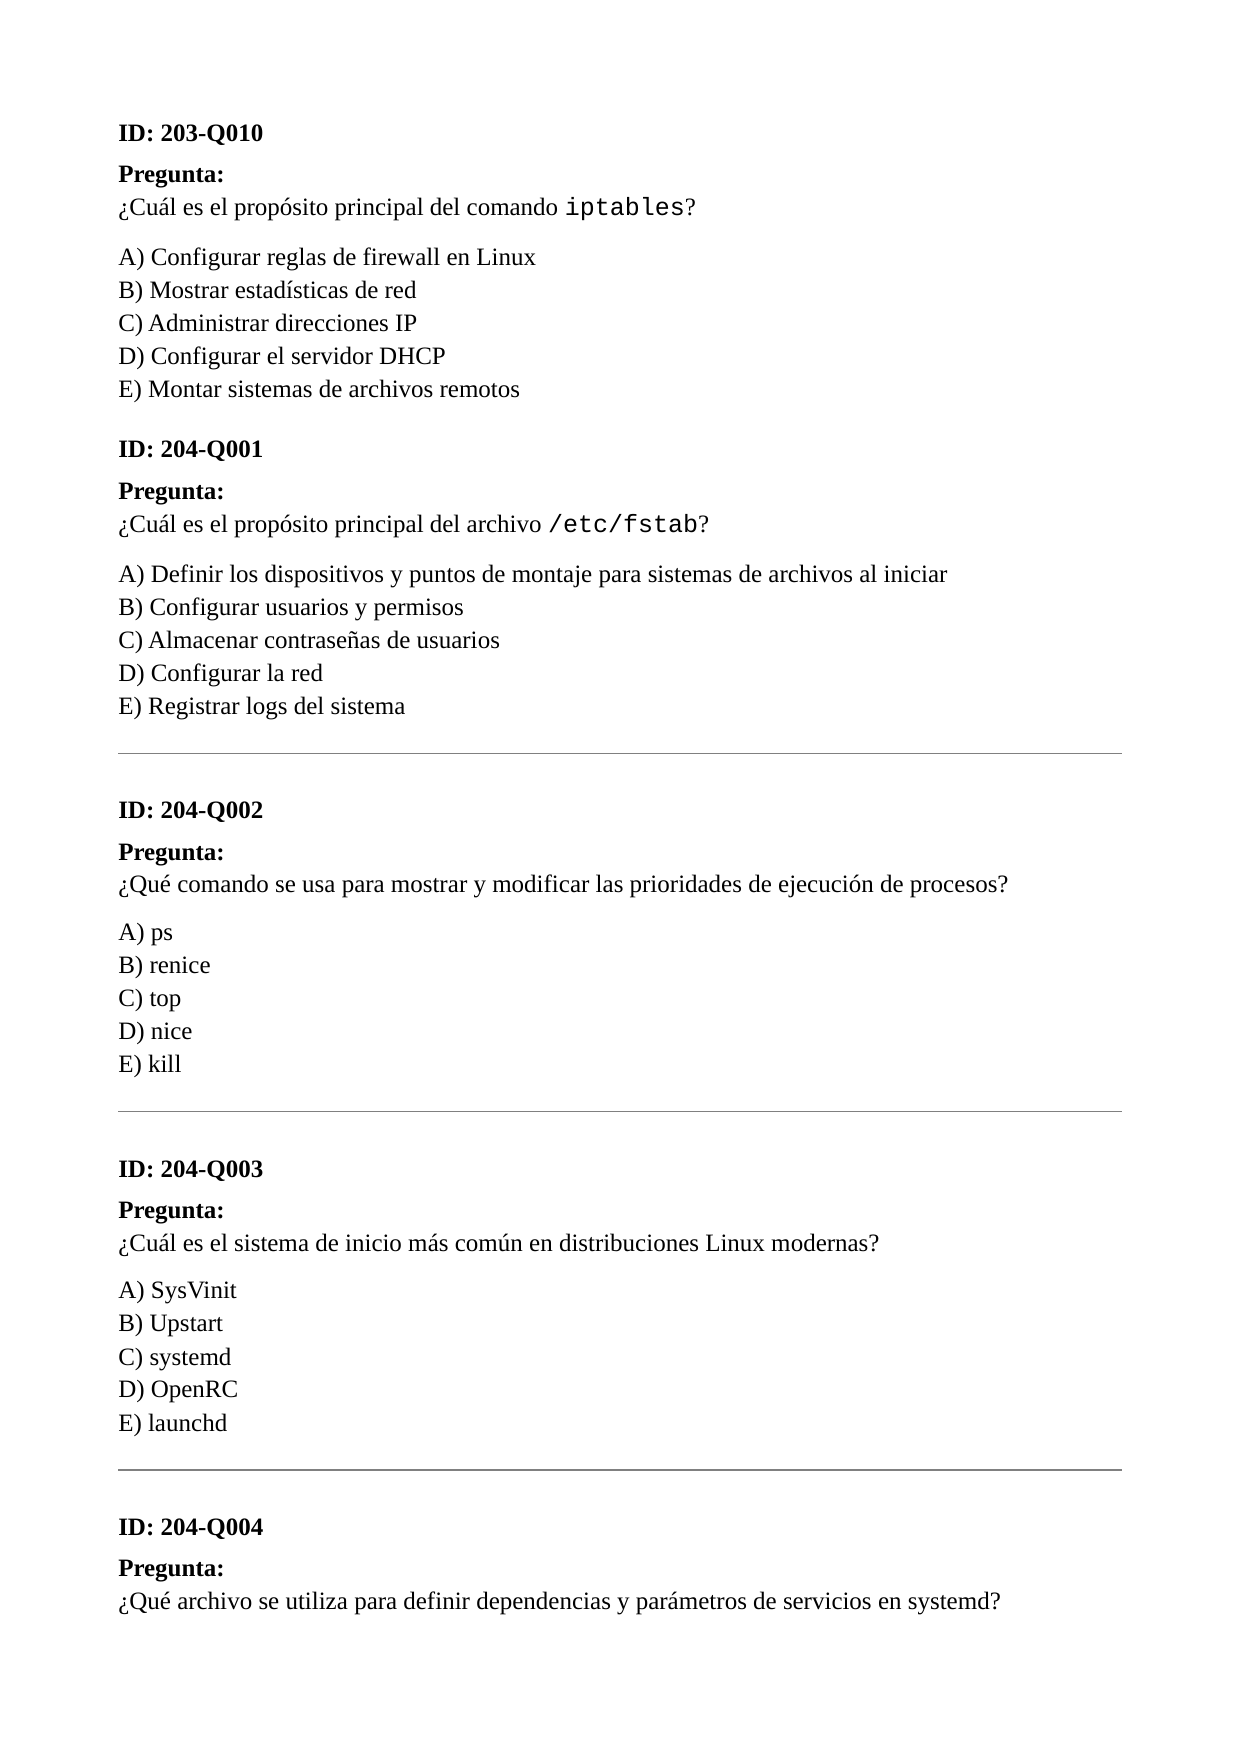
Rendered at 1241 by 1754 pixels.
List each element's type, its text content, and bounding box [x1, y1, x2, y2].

text Pregunta: ¿Cuál es el propósito principal del archivo /etc/fstab? [118, 476, 1122, 540]
text Pregunta: ¿Cuál es el sistema de inicio más común en distribuciones Linux modernas? [118, 1195, 1122, 1257]
text A) Definir los dispositivos y puntos de montaje para sistemas de archivos al iniciar B) Configurar usuarios y permisos C) Almacenar contraseñas de usuarios D) Configurar la red E) Registrar logs del sistema [118, 559, 1122, 720]
text A) ps B) renice C) top D) nice E) kill [118, 917, 1122, 1078]
subtitle ID: 204-Q001 [118, 434, 1122, 463]
subtitle ID: 204-Q004 [118, 1512, 1122, 1541]
subtitle ID: 204-Q003 [118, 1154, 1122, 1182]
text Pregunta: ¿Qué archivo se utiliza para definir dependencias y parámetros de servicios en systemd? [118, 1553, 1122, 1615]
text Pregunta: ¿Cuál es el propósito principal del comando iptables? [118, 159, 1122, 223]
text Pregunta: ¿Qué comando se usa para mostrar y modificar las prioridades de ejecución de procesos? [118, 837, 1122, 898]
text A) SysVinit B) Upstart C) systemd D) OpenRC E) launchd [118, 1276, 1122, 1436]
subtitle ID: 203-Q010 [118, 118, 1122, 147]
text A) Configurar reglas de firewall en Linux B) Mostrar estadísticas de red C) Administrar direcciones IP D) Configurar el servidor DHCP E) Montar sistemas de archivos remotos [118, 242, 1122, 403]
subtitle ID: 204-Q002 [118, 795, 1122, 824]
